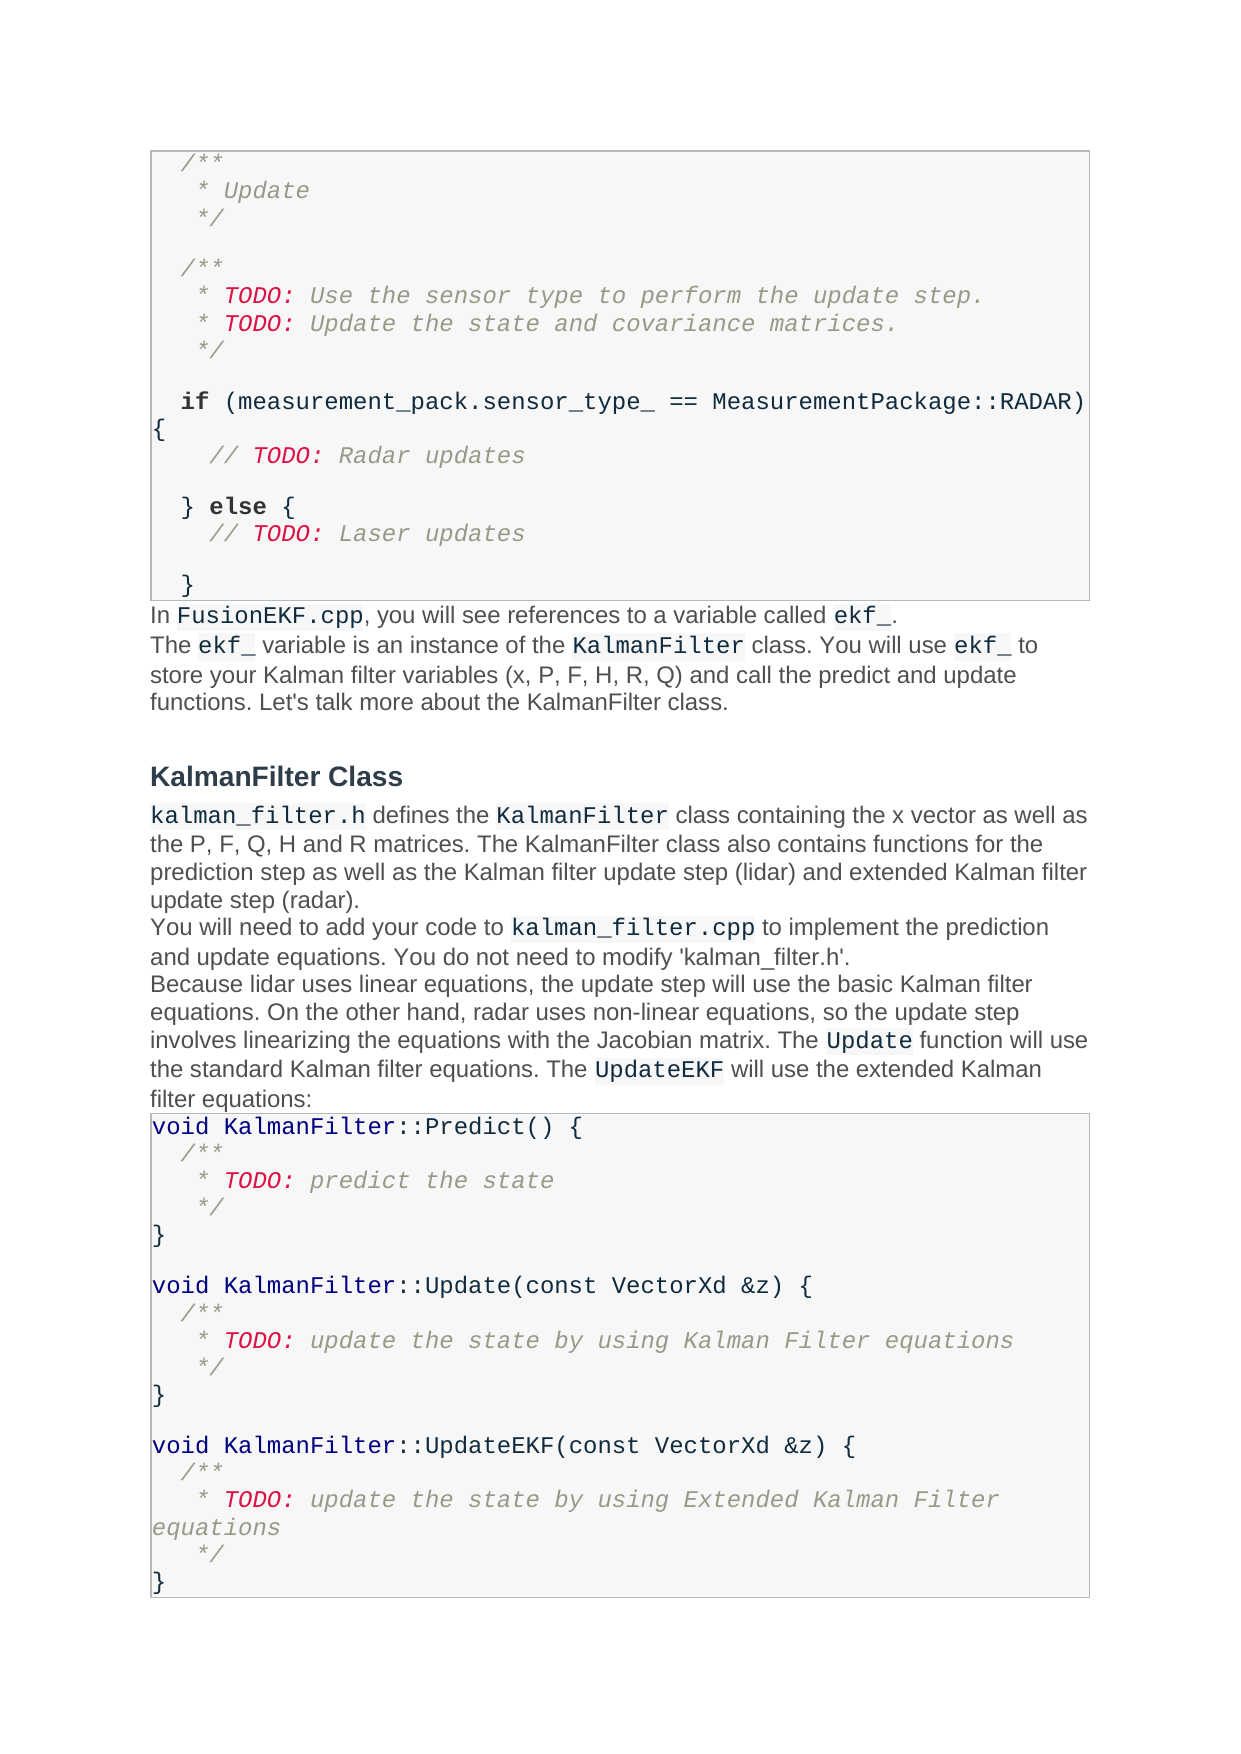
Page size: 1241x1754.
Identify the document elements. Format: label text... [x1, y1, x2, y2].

text void KalmanFilter::Predict() { [152, 1114, 1089, 1140]
text /** [152, 1459, 1089, 1486]
text void KalmanFilter::Update(const VectorXd &z) { [152, 1272, 1089, 1299]
text if (measurement_pack.sensor_type_ == MeasurementPackage::RADAR) { [152, 388, 1089, 442]
text * TODO: update the state by using Kalman Filter equations [152, 1327, 1089, 1354]
text */ [152, 204, 1089, 232]
text } [152, 1221, 1089, 1248]
text * TODO: Update the state and covariance matrices. [152, 309, 1089, 337]
text kalman_filter.h defines the KalmanFilter class containing the x vector as well as the P, F, Q, H and R matrices. The KalmanFilter class also contains functions for the prediction step as well as the Kalman filter update step (lidar) and extended Kalman filter update step (radar). [150, 801, 1090, 913]
text } [152, 1568, 1089, 1597]
text */ [152, 1194, 1089, 1221]
text Because lidar uses linear equations, the update step will use the basic Kalman filter equations. On the other hand, radar uses non-linear equations, so the update step involves linearizing the equations with the Jacobian matrix. The Update function will use the standard Kalman filter equations. The UpdateEKF will use the extended Kalman filter equations: [150, 970, 1090, 1113]
text /** [152, 152, 1089, 177]
text } [152, 1381, 1089, 1408]
text In FusionEKF.cpp, you will see references to a variable called ekf_. The ekf_ variable is an instance of the KalmanFilter class. You will use ekf_ to store your Kalman filter variables (x, P, F, H, R, Q) and call the predict and update functions. Let's talk more about the KalmanFilter class. [150, 601, 1090, 716]
text // TODO: Laser updates [152, 520, 1089, 547]
text */ [152, 1354, 1089, 1381]
text * TODO: update the state by using Extended Kalman Filter equations [152, 1486, 1089, 1541]
text /** [152, 1299, 1089, 1327]
text } [152, 571, 1089, 600]
text You will need to add your code to kalman_filter.cpp to implement the prediction and update equations. You do not need to modify 'kalman_filter.h'. [150, 913, 1090, 970]
text */ [152, 1541, 1089, 1568]
text // TODO: Radar updates [152, 442, 1089, 469]
text */ [152, 337, 1089, 364]
text /** [152, 255, 1089, 282]
subtitle KalmanFilter Class [150, 759, 1090, 793]
text void KalmanFilter::UpdateEKF(const VectorXd &z) { [152, 1432, 1089, 1459]
text * TODO: Use the sensor type to perform the update step. [152, 282, 1089, 309]
text * TODO: predict the state [152, 1167, 1089, 1194]
text * Update [152, 177, 1089, 204]
text /** [152, 1140, 1089, 1167]
text } else { [152, 493, 1089, 520]
